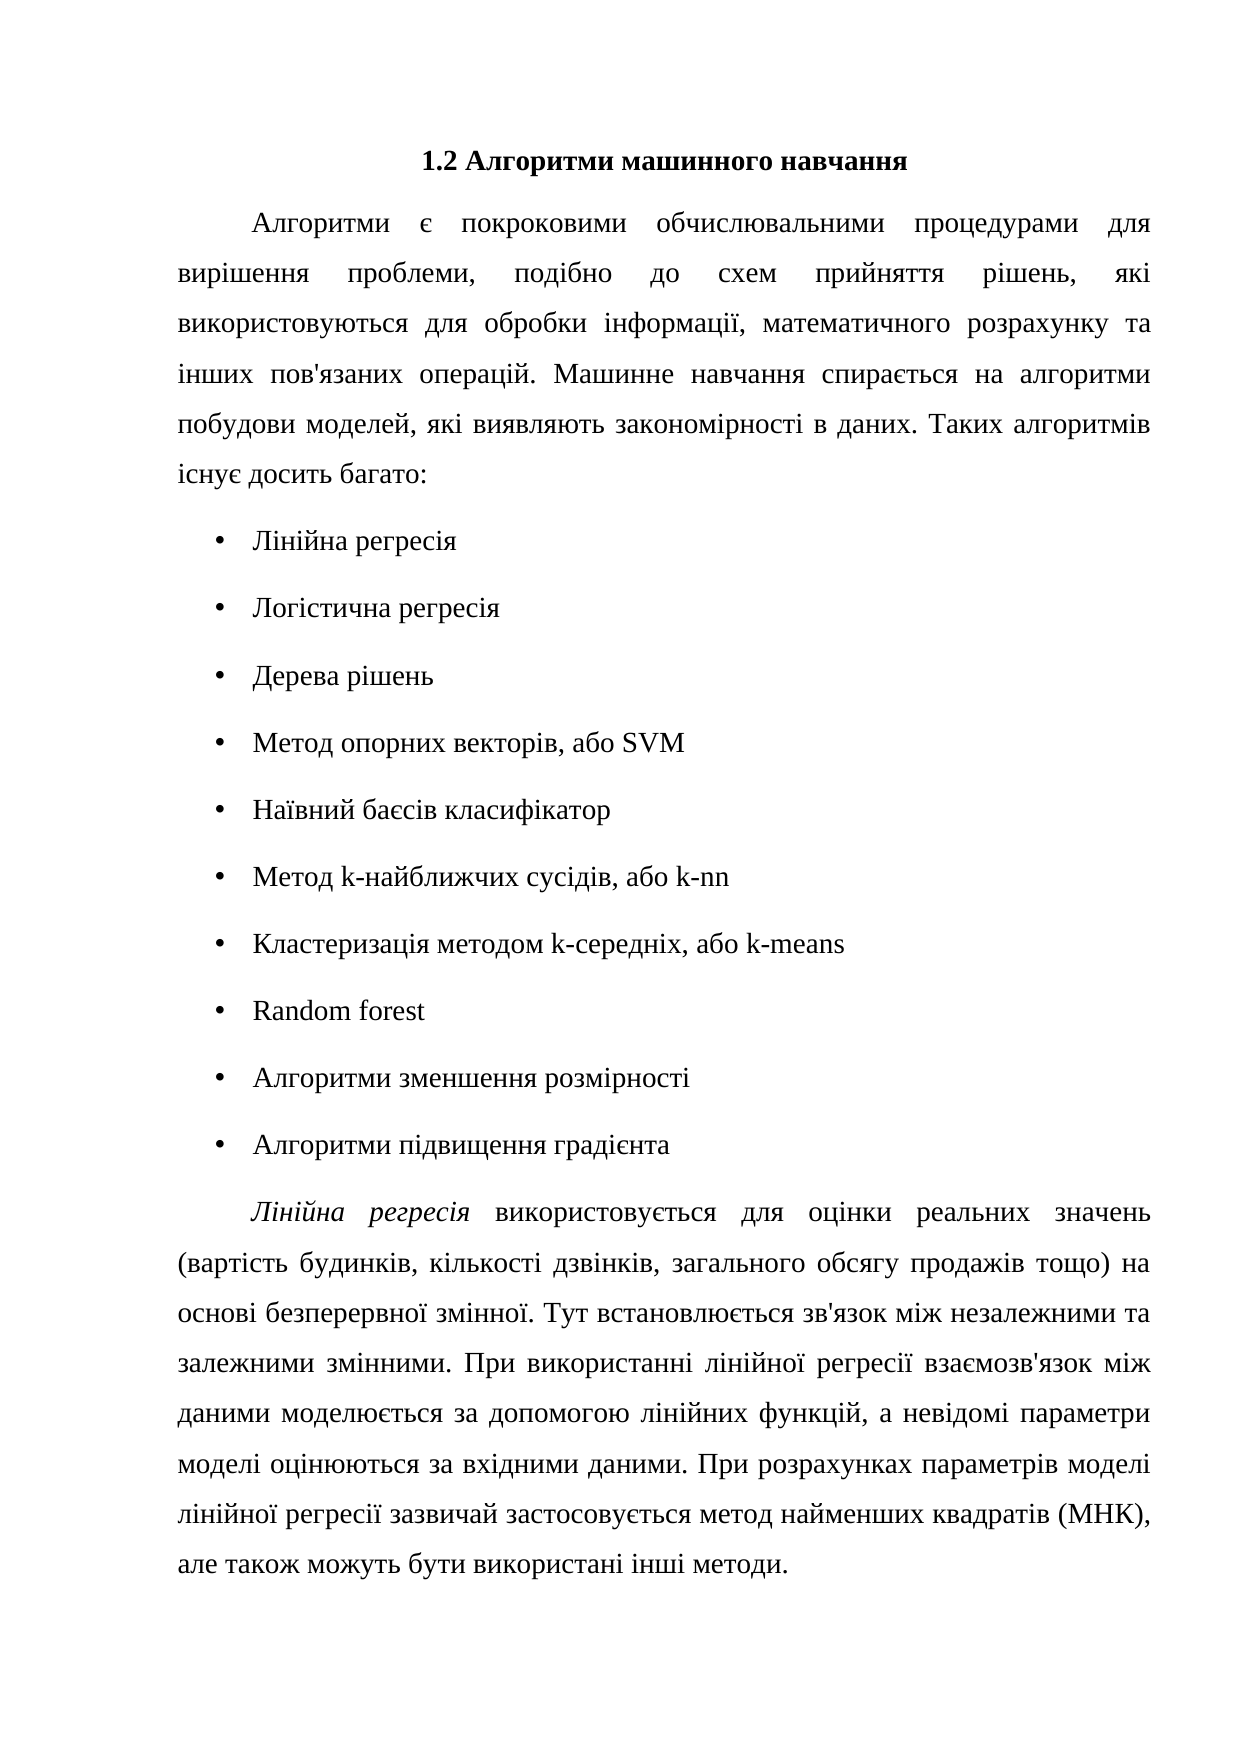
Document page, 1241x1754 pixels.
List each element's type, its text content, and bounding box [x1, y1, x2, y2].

list Дерева рішень [215, 658, 1152, 691]
list Кластеризація методом k-середніх, або k-means [215, 926, 1152, 960]
list Метод k-найближчих сусідів, або k-nn [215, 859, 1152, 893]
list Метод опорних векторів, або SVM [215, 725, 1152, 758]
list Логістична регресія [215, 591, 1152, 624]
list Наївний баєсів класифікатор [215, 792, 1152, 826]
list Random forest [215, 993, 1152, 1027]
text Алгоритми є покроковими обчислювальними процедурами для вирішення проблеми, подібно до схем прийняття рішень, які використовуються для обробки інформації, математичного розрахунку та інших пов'язаних операцій. Машинне навчання спирається на алгоритми побудови моделей, які виявляють закономірності в даних. Таких алгоритмів існує досить багато: [177, 205, 1152, 490]
list Алгоритми підвищення градієнта [215, 1127, 1152, 1161]
list Лінійна регресія [215, 523, 1152, 557]
text Лінійна регресія використовується для оцінки реальних значень (вартість будинків, кількості дзвінків, загального обсягу продажів тощо) на основі безперервної змінної. Тут встановлюється зв'язок між незалежними та залежними змінними. При використанні лінійної регресії взаємозв'язок між даними моделюється за допомогою лінійних функцій, а невідомі параметри моделі оцінюються за вхідними даними. При розрахунках параметрів моделі лінійної регресії зазвичай застосовується метод найменших квадратів (МНК), але також можуть бути використані інші методи. [177, 1194, 1152, 1580]
subtitle 1.2 Алгоритми машинного навчання [177, 143, 1152, 176]
list Алгоритми зменшення розмірності [215, 1060, 1152, 1094]
